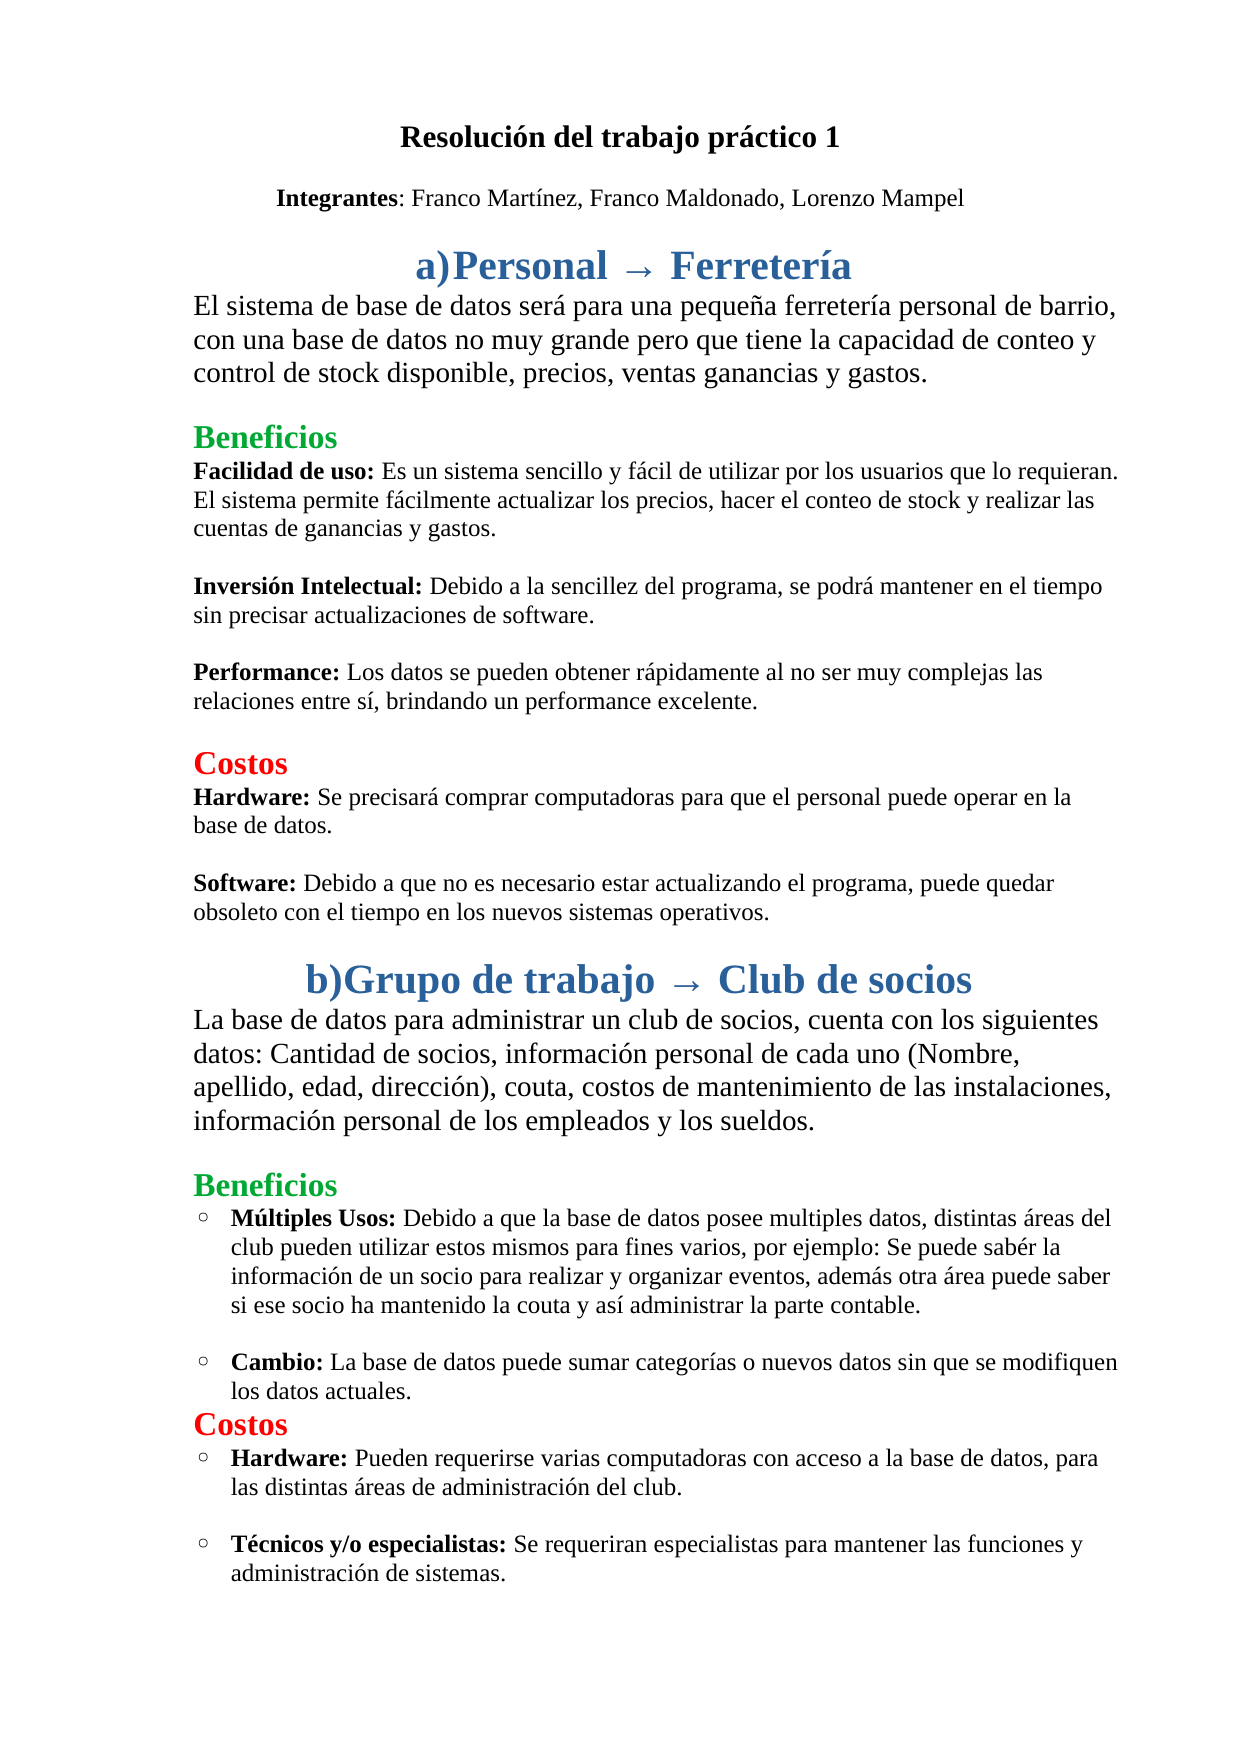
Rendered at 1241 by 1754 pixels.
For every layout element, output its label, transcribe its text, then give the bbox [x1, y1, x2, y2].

list Beneficios [156, 1136, 1122, 1203]
list Hardware: Pueden requerirse varias computadoras con acceso a la base de datos, para las distintas áreas de administración del club. [193, 1443, 1122, 1529]
list Técnicos y/o especialistas: Se requeriran especialistas para mantener las funciones y administración de sistemas. [193, 1529, 1122, 1587]
text Resolución del trabajo práctico 1 Integrantes: Franco Martínez, Franco Maldonado, Lorenzo Mampel [118, 118, 1122, 240]
list Personal → Ferretería [156, 240, 1122, 288]
list Beneficios [156, 389, 1122, 456]
list Grupo de trabajo → Club de socios [156, 954, 1122, 1002]
list Costos [156, 1405, 1122, 1443]
list Múltiples Usos: Debido a que la base de datos posee multiples datos, distintas áreas del club pueden utilizar estos mismos para fines varios, por ejemplo: Se puede sabér la información de un socio para realizar y organizar eventos, además otra área puede saber si ese socio ha mantenido la couta y así administrar la parte contable. [193, 1203, 1122, 1347]
list Facilidad de uso: Es un sistema sencillo y fácil de utilizar por los usuarios que lo requieran. El sistema permite fácilmente actualizar los precios, hacer el conteo de stock y realizar las cuentas de ganancias y gastos. Inversión Intelectual: Debido a la sencillez del programa, se podrá mantener en el tiempo sin precisar actualizaciones de software. Performance: Los datos se pueden obtener rápidamente al no ser muy complejas las relaciones entre sí, brindando un performance excelente. [156, 456, 1122, 715]
list Hardware: Se precisará comprar computadoras para que el personal puede operar en la base de datos. Software: Debido a que no es necesario estar actualizando el programa, puede quedar obsoleto con el tiempo en los nuevos sistemas operativos. [156, 782, 1122, 954]
list Cambio: La base de datos puede sumar categorías o nuevos datos sin que se modifiquen los datos actuales. [193, 1347, 1122, 1405]
list La base de datos para administrar un club de socios, cuenta con los siguientes datos: Cantidad de socios, información personal de cada uno (Nombre, apellido, edad, dirección), couta, costos de mantenimiento de las instalaciones, información personal de los empleados y los sueldos. [156, 1002, 1122, 1136]
list Costos [156, 715, 1122, 782]
list El sistema de base de datos será para una pequeña ferretería personal de barrio, con una base de datos no muy grande pero que tiene la capacidad de conteo y control de stock disponible, precios, ventas ganancias y gastos. [156, 288, 1122, 389]
